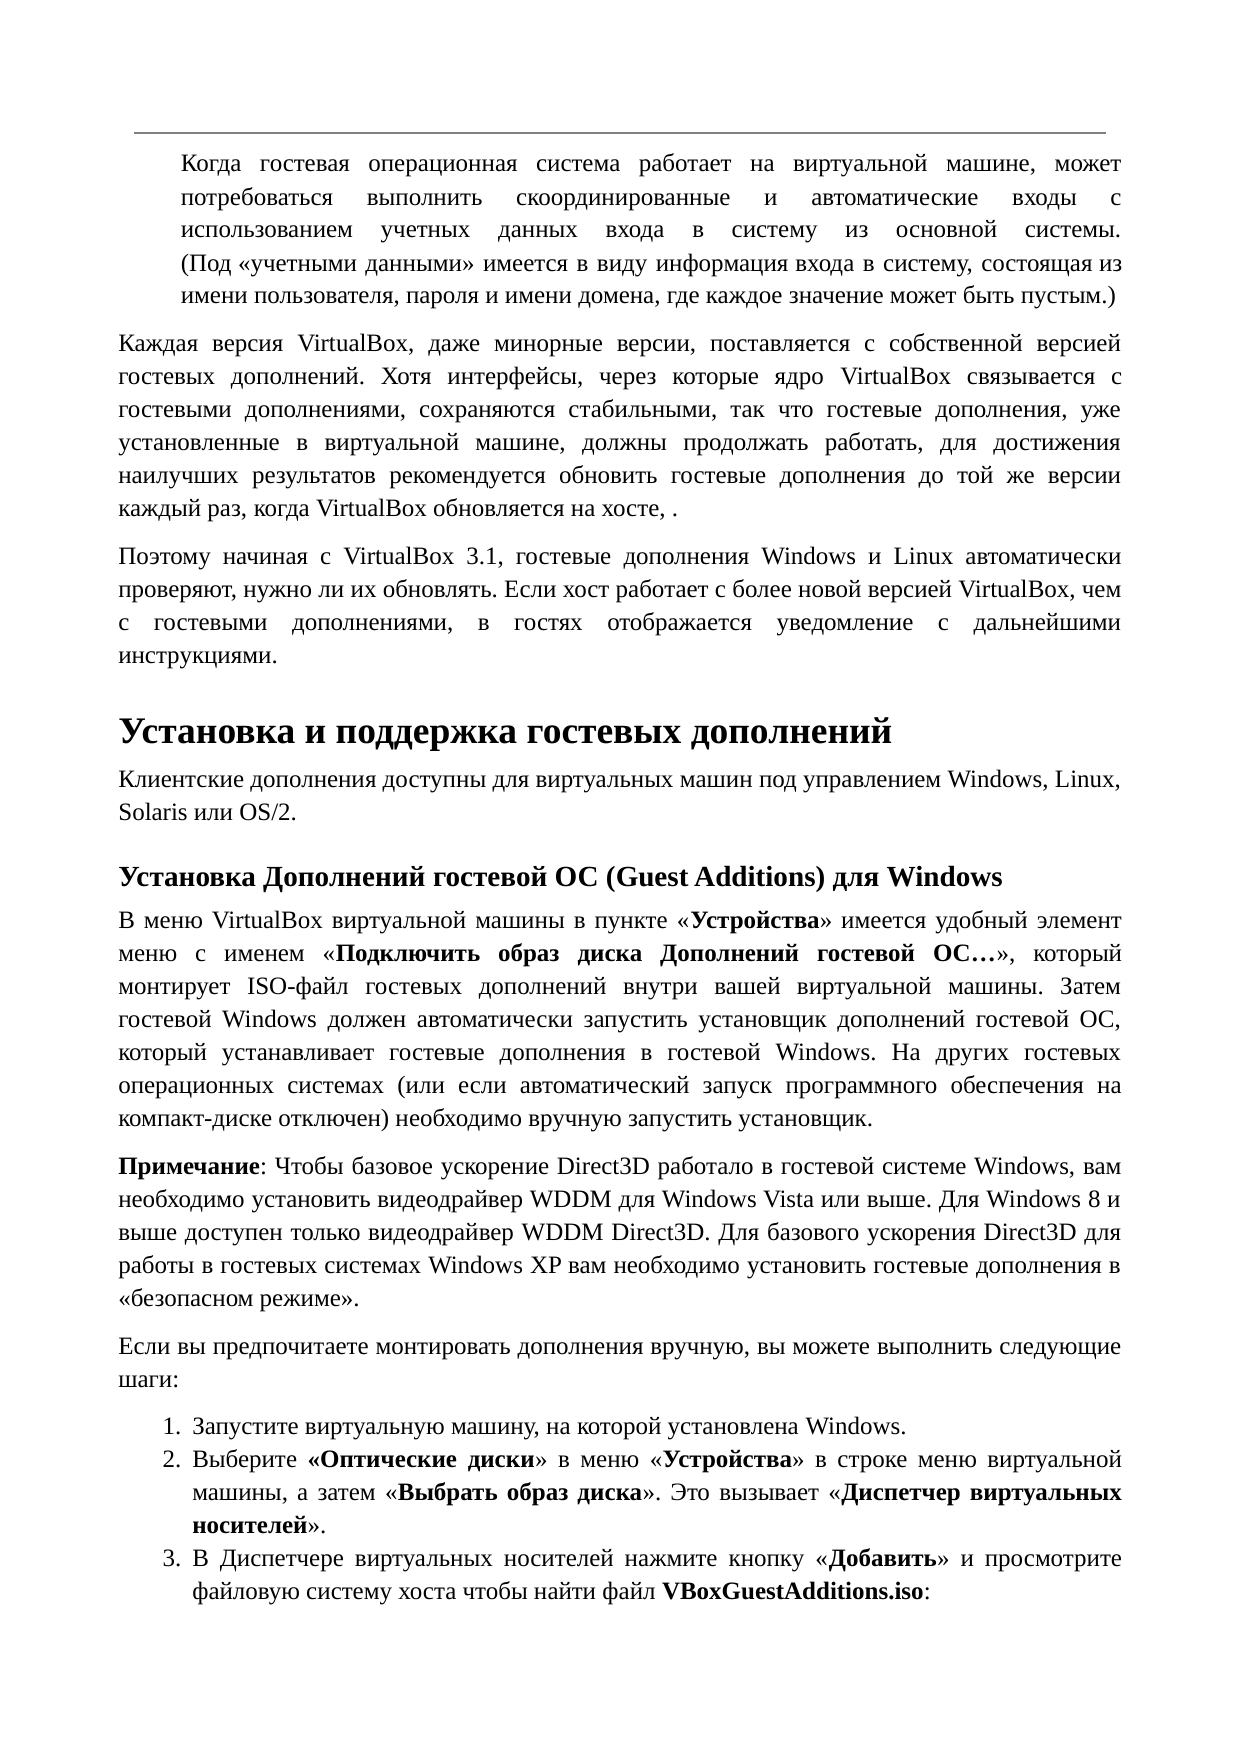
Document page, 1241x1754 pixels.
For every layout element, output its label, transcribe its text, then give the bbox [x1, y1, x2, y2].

subtitle Установка Дополнений гостевой ОС (Guest Additions) для Windows [118, 859, 1122, 893]
subtitle Установка и поддержка гостевых дополнений [118, 708, 1122, 752]
text Примечание: Чтобы базовое ускорение Direct3D работало в гостевой системе Windows, вам необходимо установить видеодрайвер WDDM для Windows Vista или выше. Для Windows 8 и выше доступен только видеодрайвер WDDM Direct3D. Для базового ускорения Direct3D для работы в гостевых системах Windows XP вам необходимо установить гостевые дополнения в «безопасном режиме». [118, 1151, 1122, 1312]
text Если вы предпочитаете монтировать дополнения вручную, вы можете выполнить следующие шаги: [118, 1331, 1122, 1392]
text Каждая версия VirtualBox, даже минорные версии, поставляется с собственной версией гостевых дополнений. Хотя интерфейсы, через которые ядро ​​VirtualBox связывается с гостевыми дополнениями, сохраняются стабильными, так что гостевые дополнения, уже установленные в виртуальной машине, должны продолжать работать, для достижения наилучших результатов рекомендуется обновить гостевые дополнения до той же версии каждый раз, когда VirtualBox обновляется на хосте, . [118, 328, 1122, 522]
text В меню VirtualBox виртуальной машины в пункте «Устройства» имеется удобный элемент меню с именем «Подключить образ диска Дополнений гостевой ОС…», который монтирует ISO-файл гостевых дополнений внутри вашей виртуальной машины. Затем гостевой Windows должен автоматически запустить установщик дополнений гостевой ОС, который устанавливает гостевые дополнения в гостевой Windows. На других гостевых операционных системах (или если автоматический запуск программного обеспечения на компакт-диске отключен) необходимо вручную запустить установщик. [118, 905, 1122, 1132]
text Клиентские дополнения доступны для виртуальных машин под управлением Windows, Linux, Solaris или OS/2. [118, 764, 1122, 826]
text Поэтому начиная с VirtualBox 3.1, гостевые дополнения Windows и Linux автоматически проверяют, нужно ли их обновлять. Если хост работает с более новой версией VirtualBox, чем с гостевыми дополнениями, в гостях отображается уведомление с дальнейшими инструкциями. [118, 541, 1122, 669]
text Когда гостевая операционная система работает на виртуальной машине, может потребоваться выполнить скоординированные и автоматические входы с использованием учетных данных входа в систему из основной системы. (Под «учетными данными» имеется в виду информация входа в систему, состоящая из имени пользователя, пароля и имени домена, где каждое значение может быть пустым.) [181, 148, 1122, 309]
list Запустите виртуальную машину, на которой установлена ​​Windows. [162, 1411, 1122, 1440]
list В Диспетчере виртуальных носителей нажмите кнопку «Добавить» и просмотрите файловую систему хоста чтобы найти файл VBoxGuestAdditions.iso: [162, 1543, 1122, 1605]
list Выберите «Оптические диски» в меню «Устройства» в строке меню виртуальной машины, а затем «Выбрать образ диска». Это вызывает «Диспетчер виртуальных носителей». [162, 1444, 1122, 1539]
